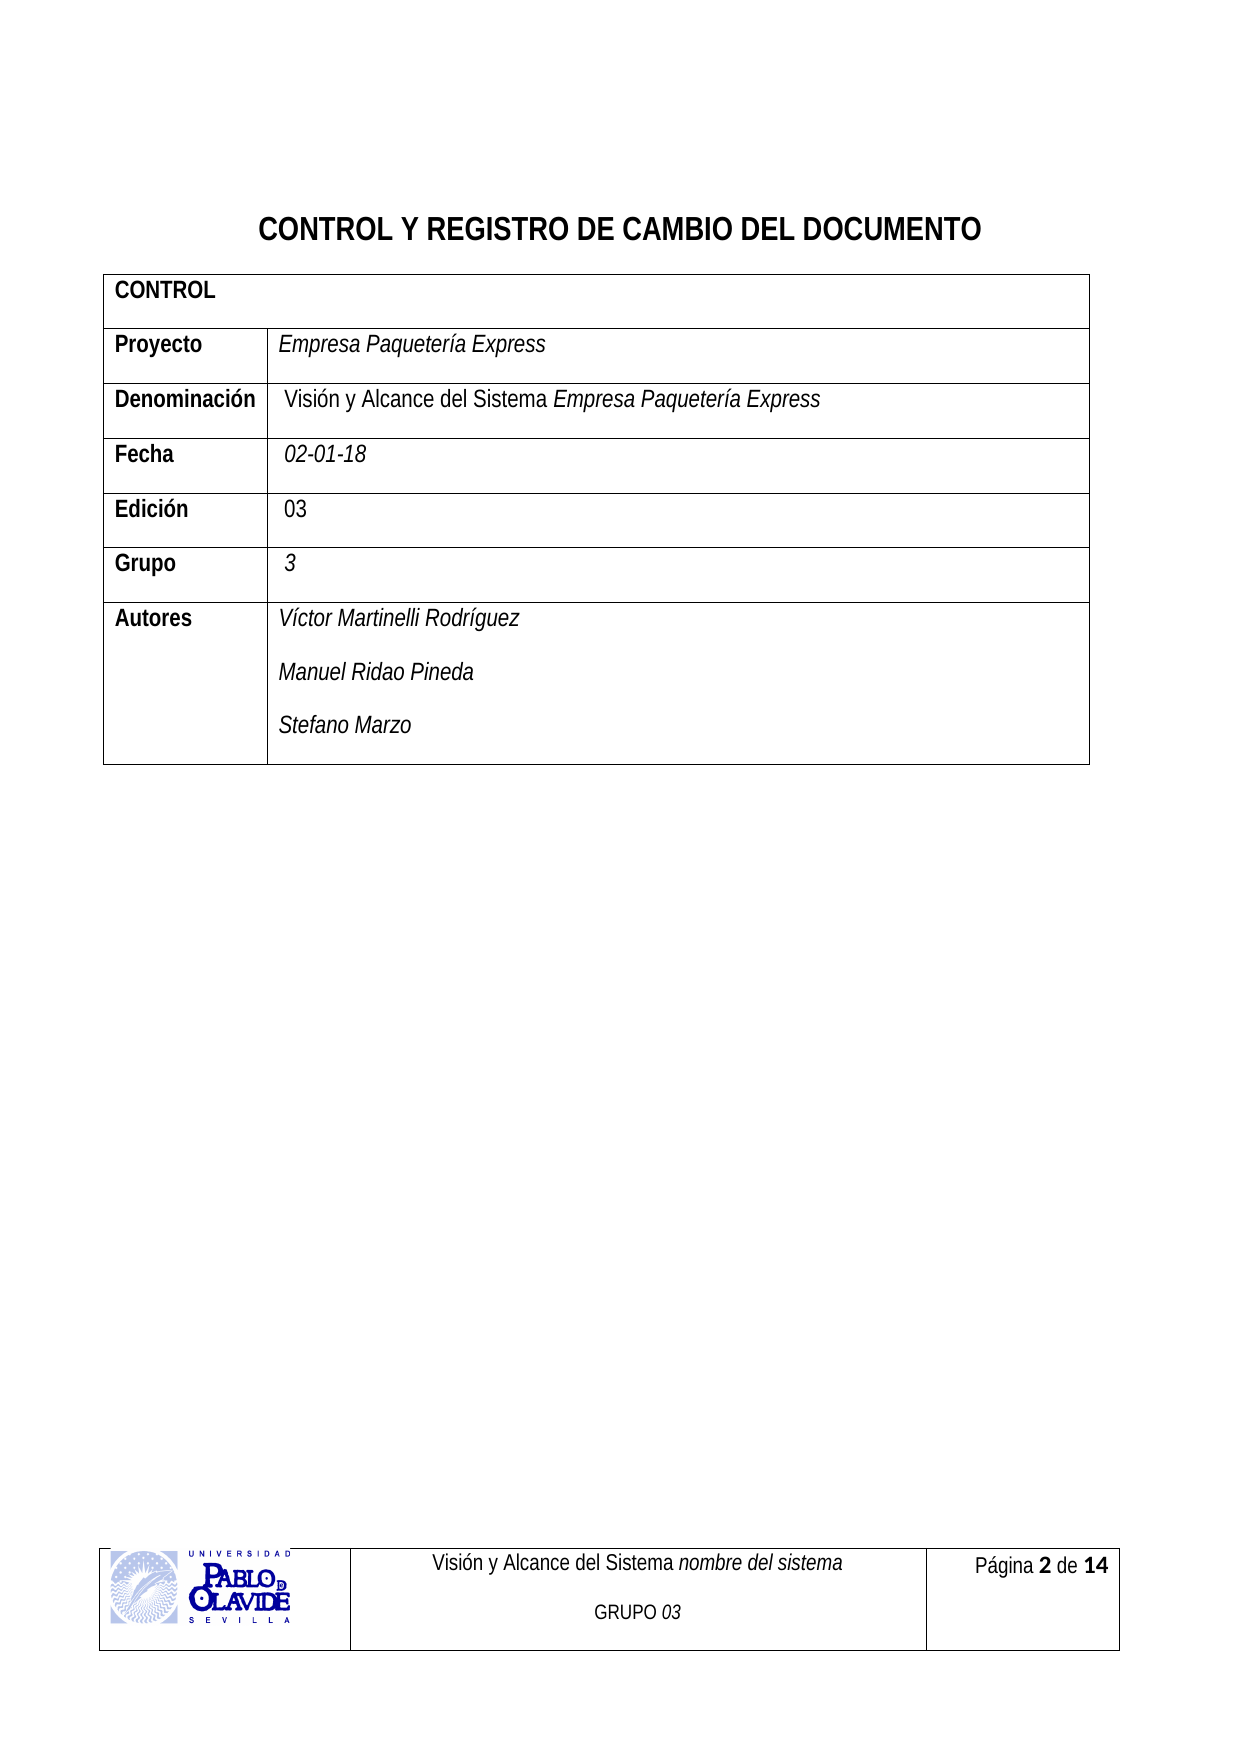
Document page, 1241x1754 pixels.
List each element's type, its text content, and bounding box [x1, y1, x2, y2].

table_cell Edición [104, 494, 267, 547]
table_cell Fecha [104, 439, 267, 493]
table_cell Proyecto [104, 329, 267, 383]
table_cell Víctor Martinelli Rodríguez Manuel Ridao Pineda Stefano Marzo [268, 603, 1089, 764]
table_cell Autores [104, 603, 267, 764]
table_cell Visión y Alcance del Sistema Empresa Paquetería Express [268, 384, 1089, 438]
table_cell Empresa Paquetería Express [268, 329, 1089, 383]
table_cell 02-01-18 [268, 439, 1089, 493]
table_cell Grupo [104, 548, 267, 602]
table_cell 03 [268, 494, 1089, 547]
table_cell 3 [268, 548, 1089, 602]
table_header CONTROL [104, 275, 1089, 328]
text CONTROL Y REGISTRO DE CAMBIO DEL DOCUMENTO [177, 209, 1063, 247]
table_cell Denominación [104, 384, 267, 438]
